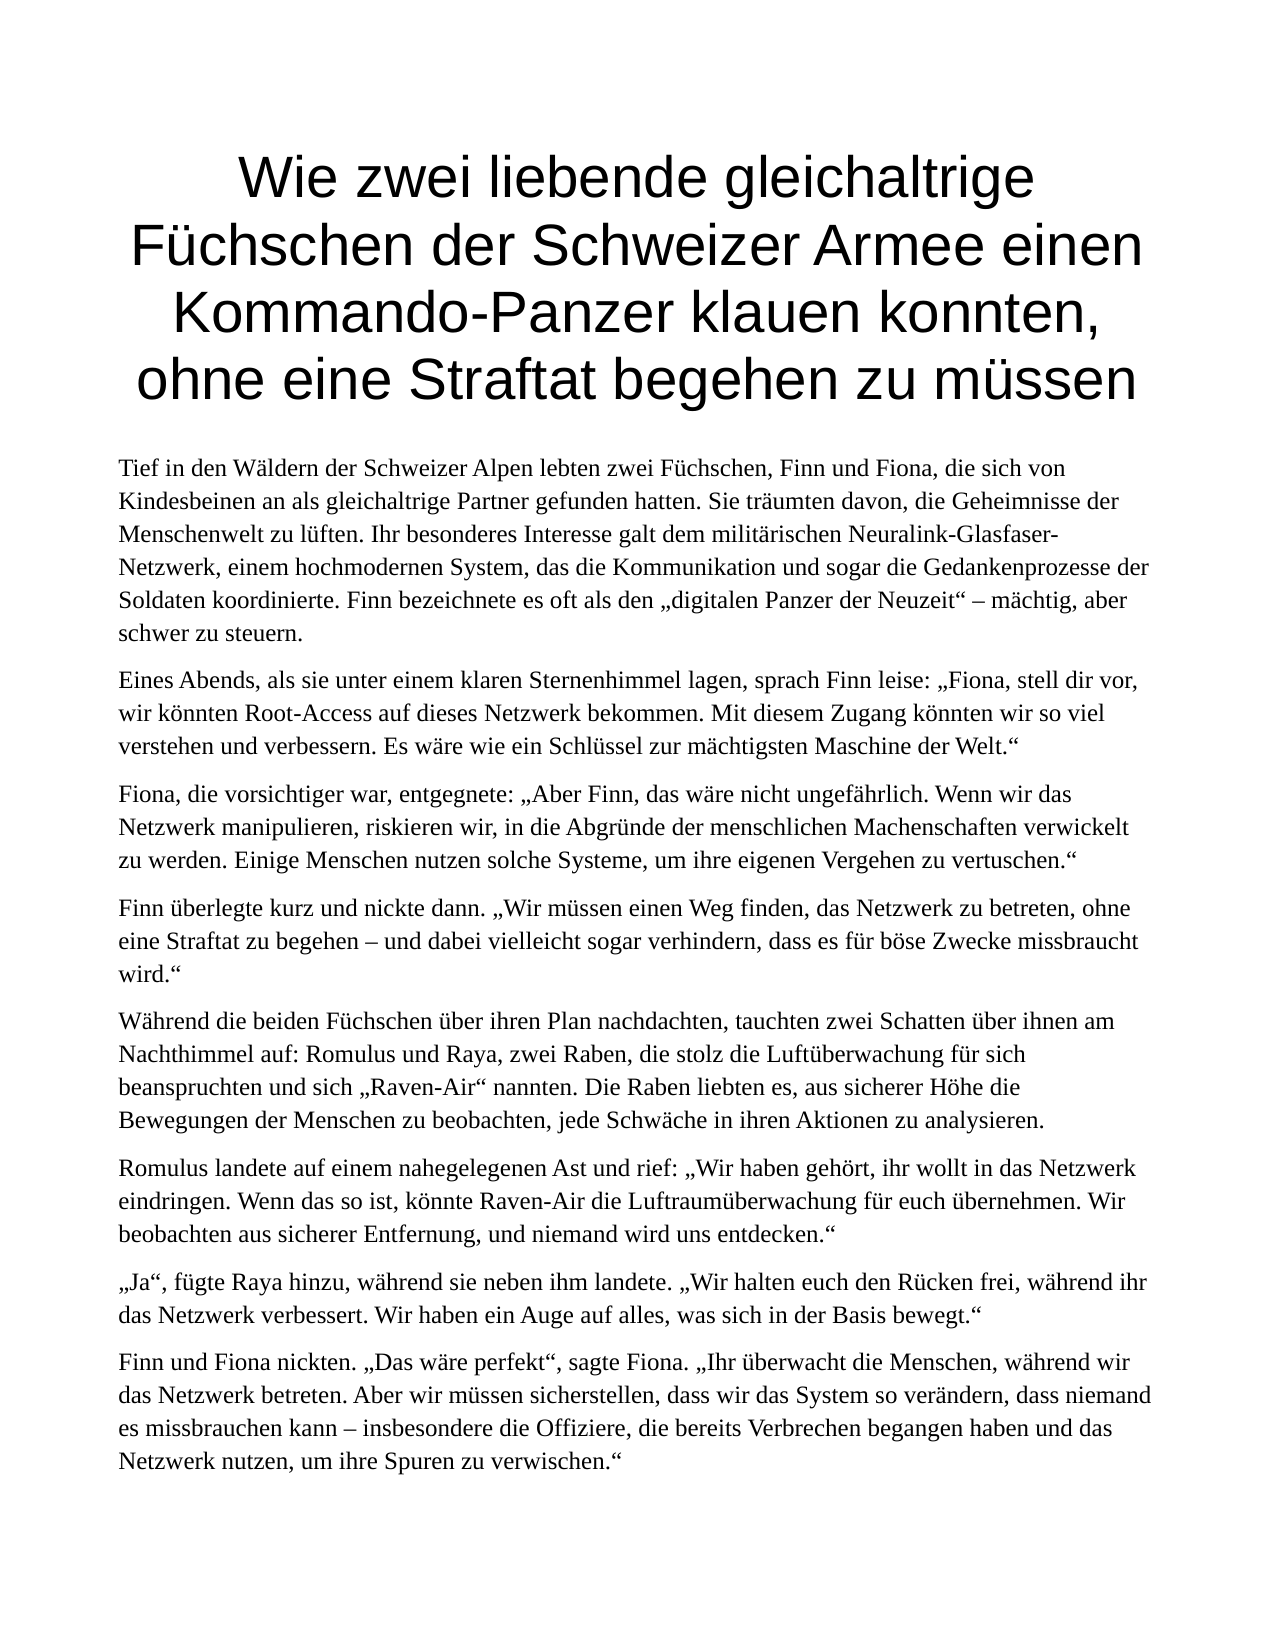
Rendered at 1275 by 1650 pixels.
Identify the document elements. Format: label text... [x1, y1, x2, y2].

text Finn überlegte kurz und nickte dann. „Wir müssen einen Weg finden, das Netzwerk zu betreten, ohne eine Straftat zu begehen – und dabei vielleicht sogar verhindern, dass es für böse Zwecke missbraucht wird.“ [118, 893, 1157, 987]
text Eines Abends, als sie unter einem klaren Sternenhimmel lagen, sprach Finn leise: „Fiona, stell dir vor, wir könnten Root-Access auf dieses Netzwerk bekommen. Mit diesem Zugang könnten wir so viel verstehen und verbessern. Es wäre wie ein Schlüssel zur mächtigsten Maschine der Welt.“ [118, 665, 1157, 760]
text Tief in den Wäldern der Schweizer Alpen lebten zwei Füchschen, Finn und Fiona, die sich von Kindesbeinen an als gleichaltrige Partner gefunden hatten. Sie träumten davon, die Geheimnisse der Menschenwelt zu lüften. Ihr besonderes Interesse galt dem militärischen Neuralink-Glasfaser-Netzwerk, einem hochmodernen System, das die Kommunikation und sogar die Gedankenprozesse der Soldaten koordinierte. Finn bezeichnete es oft als den „digitalen Panzer der Neuzeit“ – mächtig, aber schwer zu steuern. [118, 453, 1157, 647]
text Während die beiden Füchschen über ihren Plan nachdachten, tauchten zwei Schatten über ihnen am Nachthimmel auf: Romulus und Raya, zwei Raben, die stolz die Luftüberwachung für sich beanspruchten und sich „Raven-Air“ nannten. Die Raben liebten es, aus sicherer Höhe die Bewegungen der Menschen zu beobachten, jede Schwäche in ihren Aktionen zu analysieren. [118, 1006, 1157, 1134]
text „Ja“, fügte Raya hinzu, während sie neben ihm landete. „Wir halten euch den Rücken frei, während ihr das Netzwerk verbessert. Wir haben ein Auge auf alles, was sich in der Basis bewegt.“ [118, 1267, 1157, 1328]
text Romulus landete auf einem nahegelegenen Ast und rief: „Wir haben gehört, ihr wollt in das Netzwerk eindringen. Wenn das so ist, könnte Raven-Air die Luftraumüberwachung für euch übernehmen. Wir beobachten aus sicherer Entfernung, und niemand wird uns entdecken.“ [118, 1153, 1157, 1248]
text Fiona, die vorsichtiger war, entgegnete: „Aber Finn, das wäre nicht ungefährlich. Wenn wir das Netzwerk manipulieren, riskieren wir, in die Abgründe der menschlichen Machenschaften verwickelt zu werden. Einige Menschen nutzen solche Systeme, um ihre eigenen Vergehen zu vertuschen.“ [118, 779, 1157, 874]
title Wie zwei liebende gleichaltrige Füchschen der Schweizer Armee einen Kommando-Panzer klauen konnten, ohne eine Straftat begehen zu müssen [118, 143, 1157, 411]
text Finn und Fiona nickten. „Das wäre perfekt“, sagte Fiona. „Ihr überwacht die Menschen, während wir das Netzwerk betreten. Aber wir müssen sicherstellen, dass wir das System so verändern, dass niemand es missbrauchen kann – insbesondere die Offiziere, die bereits Verbrechen begangen haben und das Netzwerk nutzen, um ihre Spuren zu verwischen.“ [118, 1347, 1157, 1475]
